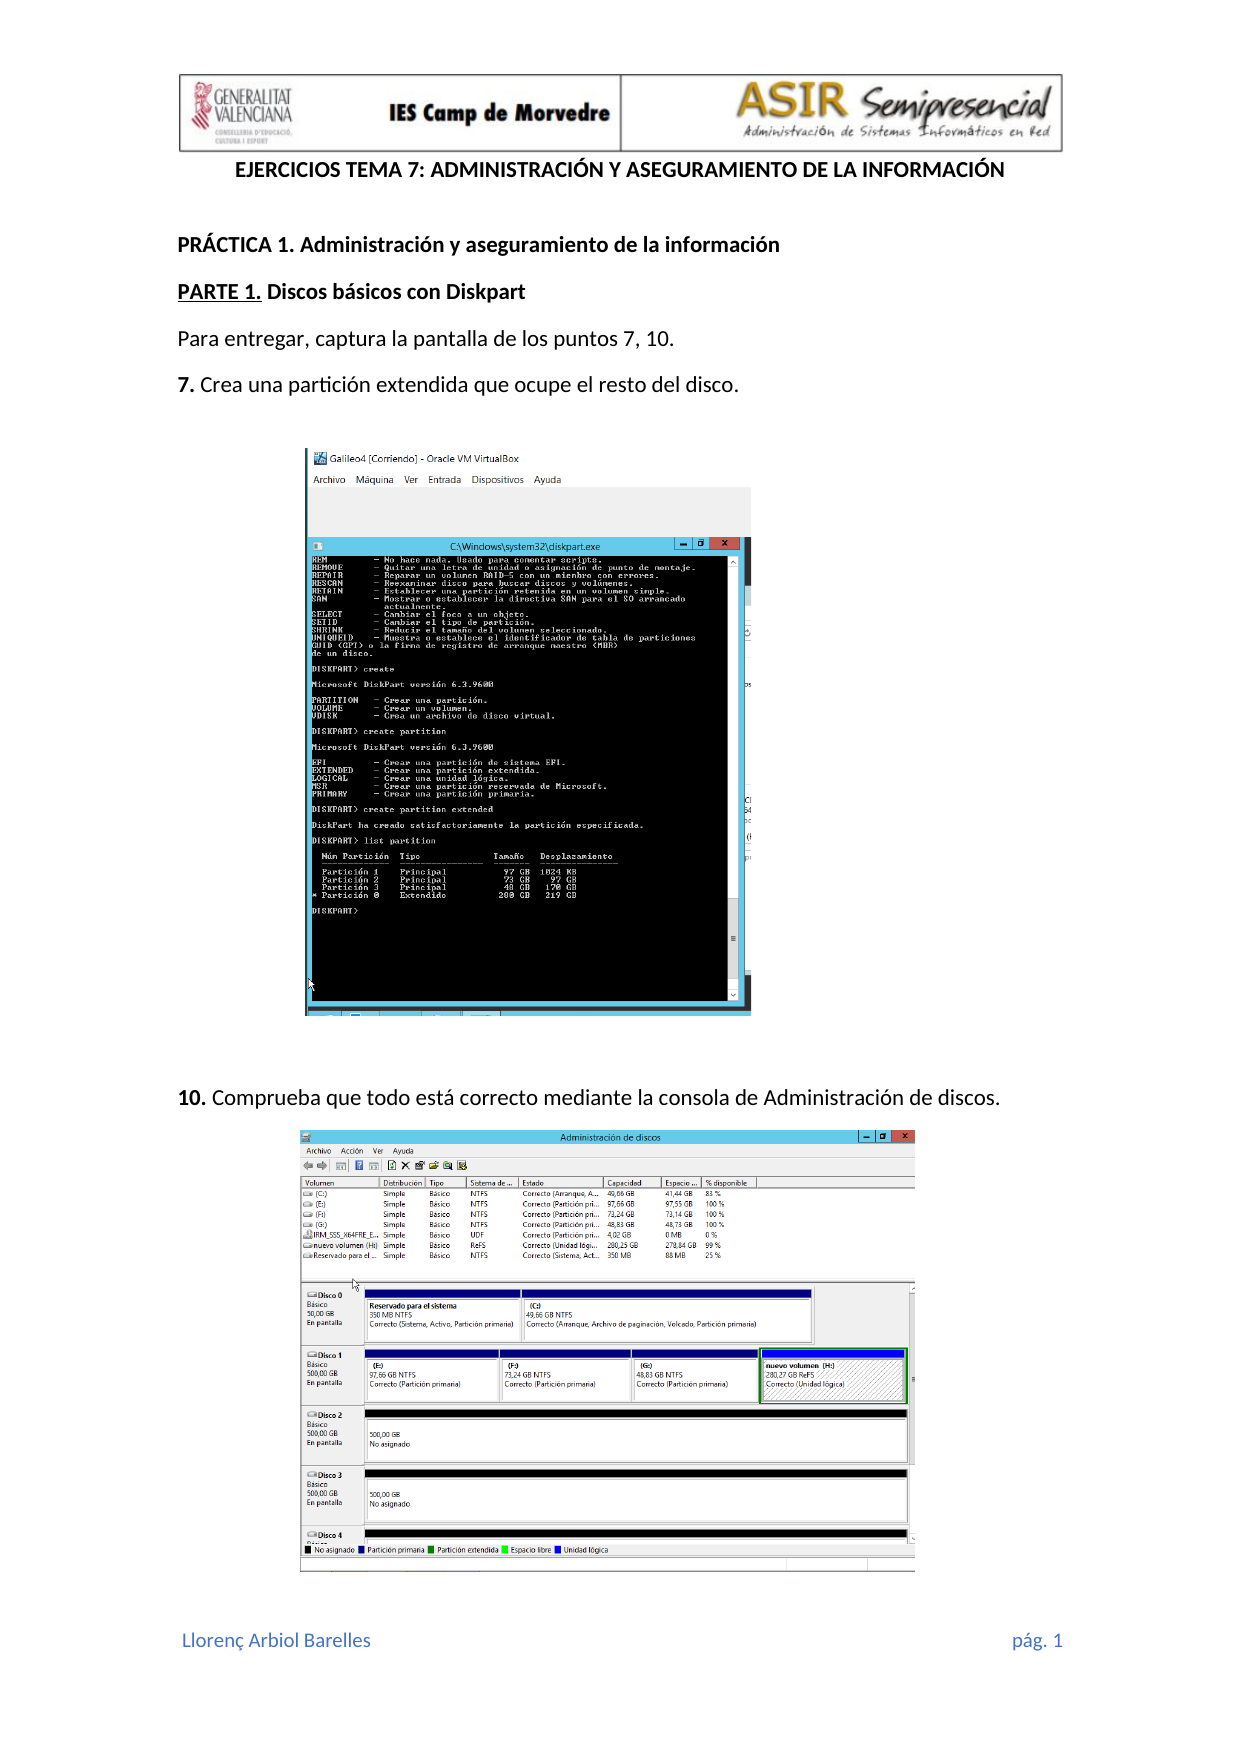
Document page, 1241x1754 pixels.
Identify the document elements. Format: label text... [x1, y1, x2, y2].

picture [305, 448, 752, 1016]
picture [177, 73, 1063, 154]
text 10. Comprueba que todo está correcto mediante la consola de Administración de discos. [177, 1083, 1063, 1111]
text Para entregar, captura la pantalla de los puntos 7, 10. [177, 324, 1063, 352]
text PARTE 1. Discos básicos con Diskpart [177, 277, 1063, 305]
text PRÁCTICA 1. Administración y aseguramiento de la información [177, 230, 1063, 258]
picture [300, 1130, 915, 1572]
text 7. Crea una partición extendida que ocupe el resto del disco. [177, 371, 1063, 398]
